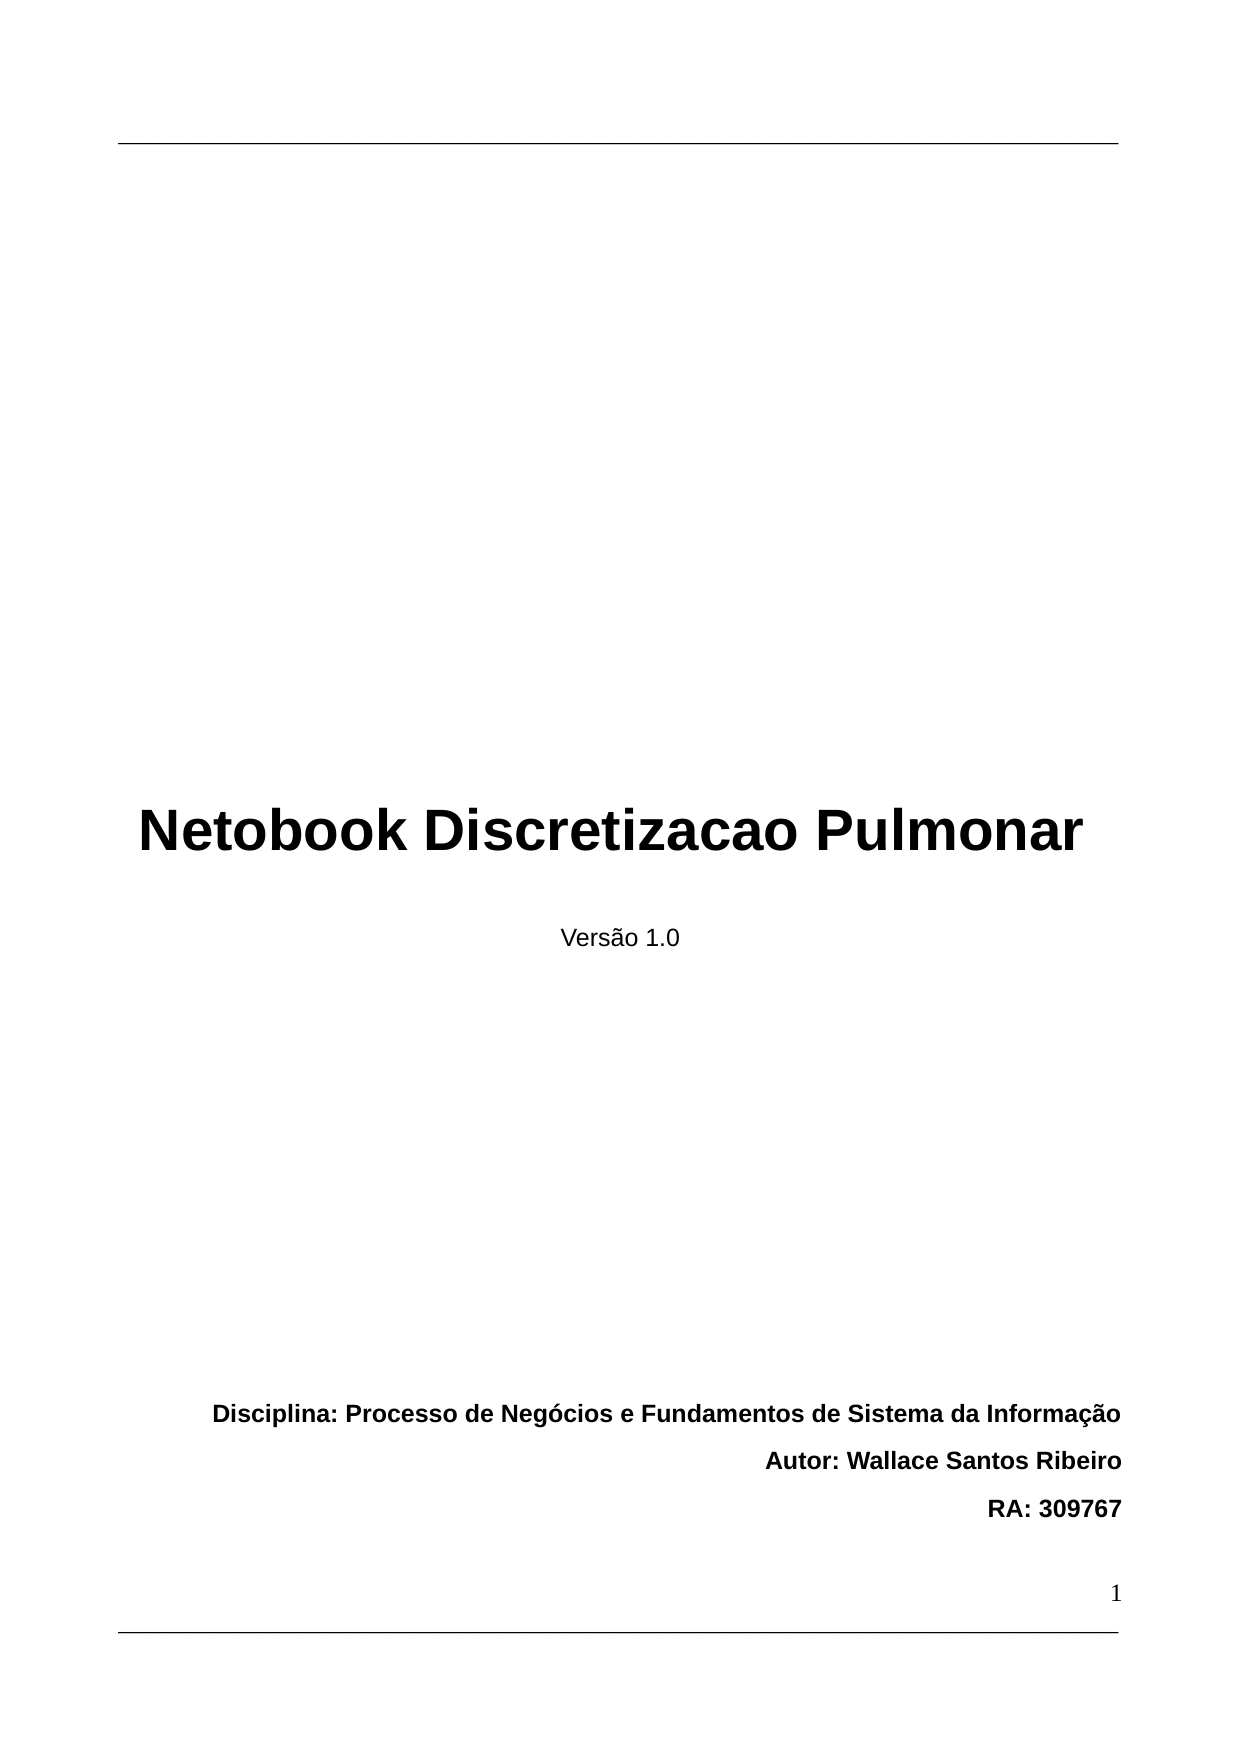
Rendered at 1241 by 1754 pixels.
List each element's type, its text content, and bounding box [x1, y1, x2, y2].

title Netobook Discretizacao Pulmonar [118, 201, 1122, 863]
text Versão 1.0 [118, 923, 1122, 951]
text Autor: Wallace Santos Ribeiro [118, 1446, 1122, 1475]
text RA: 309767 [118, 1494, 1122, 1523]
text Disciplina: Processo de Negócios e Fundamentos de Sistema da Informação [118, 1399, 1122, 1427]
